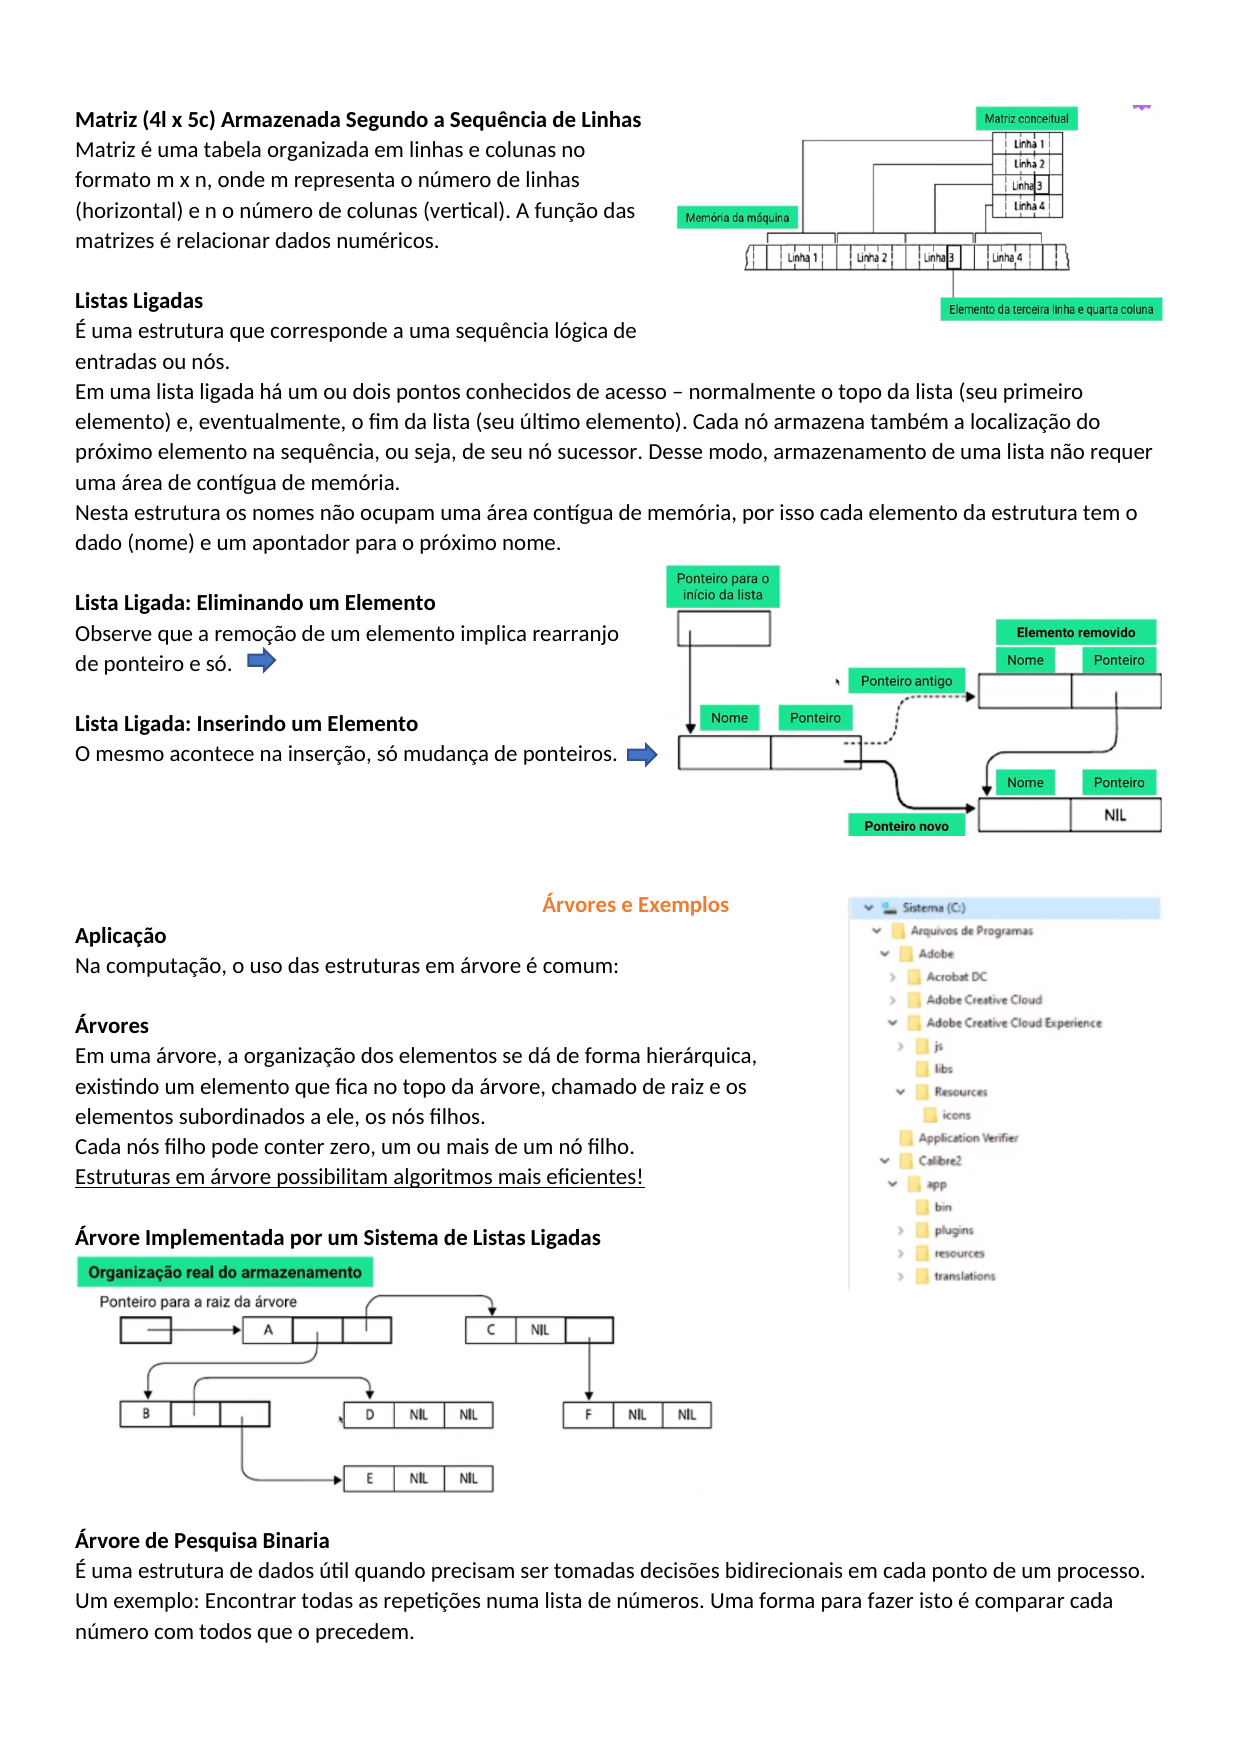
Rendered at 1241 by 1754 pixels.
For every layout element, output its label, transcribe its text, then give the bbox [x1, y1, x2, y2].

text Em uma lista ligada há um ou dois pontos conhecidos de acesso – normalmente o topo da lista (seu primeiro elemento) e, eventualmente, o fim da lista (seu último elemento). Cada nó armazena também a localização do próximo elemento na sequência, ou seja, de seu nó sucessor. Desse modo, armazenamento de uma lista não requer uma área de contígua de memória. [75, 347, 1165, 466]
text Em uma árvore, a organização dos elementos se dá de forma hierárquica, existindo um elemento que fica no topo da árvore, chamado de raiz e os elementos subordinados a ele, os nós filhos. [75, 1011, 882, 1100]
text Na computação, o uso das estruturas em árvore é comum: [75, 921, 882, 949]
text Aplicação [75, 891, 882, 919]
text Estruturas em árvore possibilitam algoritmos mais eficientes! [75, 1132, 882, 1160]
text Árvore Implementada por um Sistema de Listas Ligadas [75, 1193, 882, 1221]
text Árvores e Exemplos [370, 860, 1165, 888]
text É uma estrutura que corresponde a uma sequência lógica de entradas ou nós. [75, 286, 1165, 345]
text Um exemplo: Encontrar todas as repetições numa lista de números. Uma forma para fazer isto é comparar cada número com todos que o precedem. [75, 1556, 1165, 1615]
text Nesta estrutura os nomes não ocupam uma área contígua de memória, por isso cada elemento da estrutura tem o dado (nome) e um apontador para o próximo nome. [75, 468, 1165, 526]
text É uma estrutura de dados útil quando precisam ser tomadas decisões bidirecionais em cada ponto de um processo. [75, 1526, 1165, 1554]
text Percursos em Árvore Binária [75, 1647, 1165, 1675]
text Cada nós filho pode conter zero, um ou mais de um nó filho. [75, 1102, 882, 1130]
picture [685, 530, 1166, 809]
text Árvores [75, 981, 882, 1009]
text Lista Ligada: Inserindo um Elemento [75, 679, 685, 707]
text Matriz (4l x 5c) Armazenada Segundo a Sequência de Linhas [75, 75, 696, 103]
picture [75, 1222, 714, 1464]
text Observe que a remoção de um elemento implica rearranjo de ponteiro e só. [75, 588, 685, 647]
text Listas Ligadas [75, 256, 696, 284]
text Árvore de Pesquisa Binaria [75, 1496, 1165, 1524]
text Matriz é uma tabela organizada em linhas e colunas no formato m x n, onde m representa o número de linhas (horizontal) e n o número de colunas (vertical). A função das matrizes é relacionar dados numéricos. [75, 105, 696, 224]
picture [696, 75, 1166, 294]
text Lista Ligada: Eliminando um Elemento [75, 558, 685, 586]
text O mesmo acontece na inserção, só mudança de ponteiros. [75, 709, 685, 737]
picture [882, 861, 1166, 1263]
